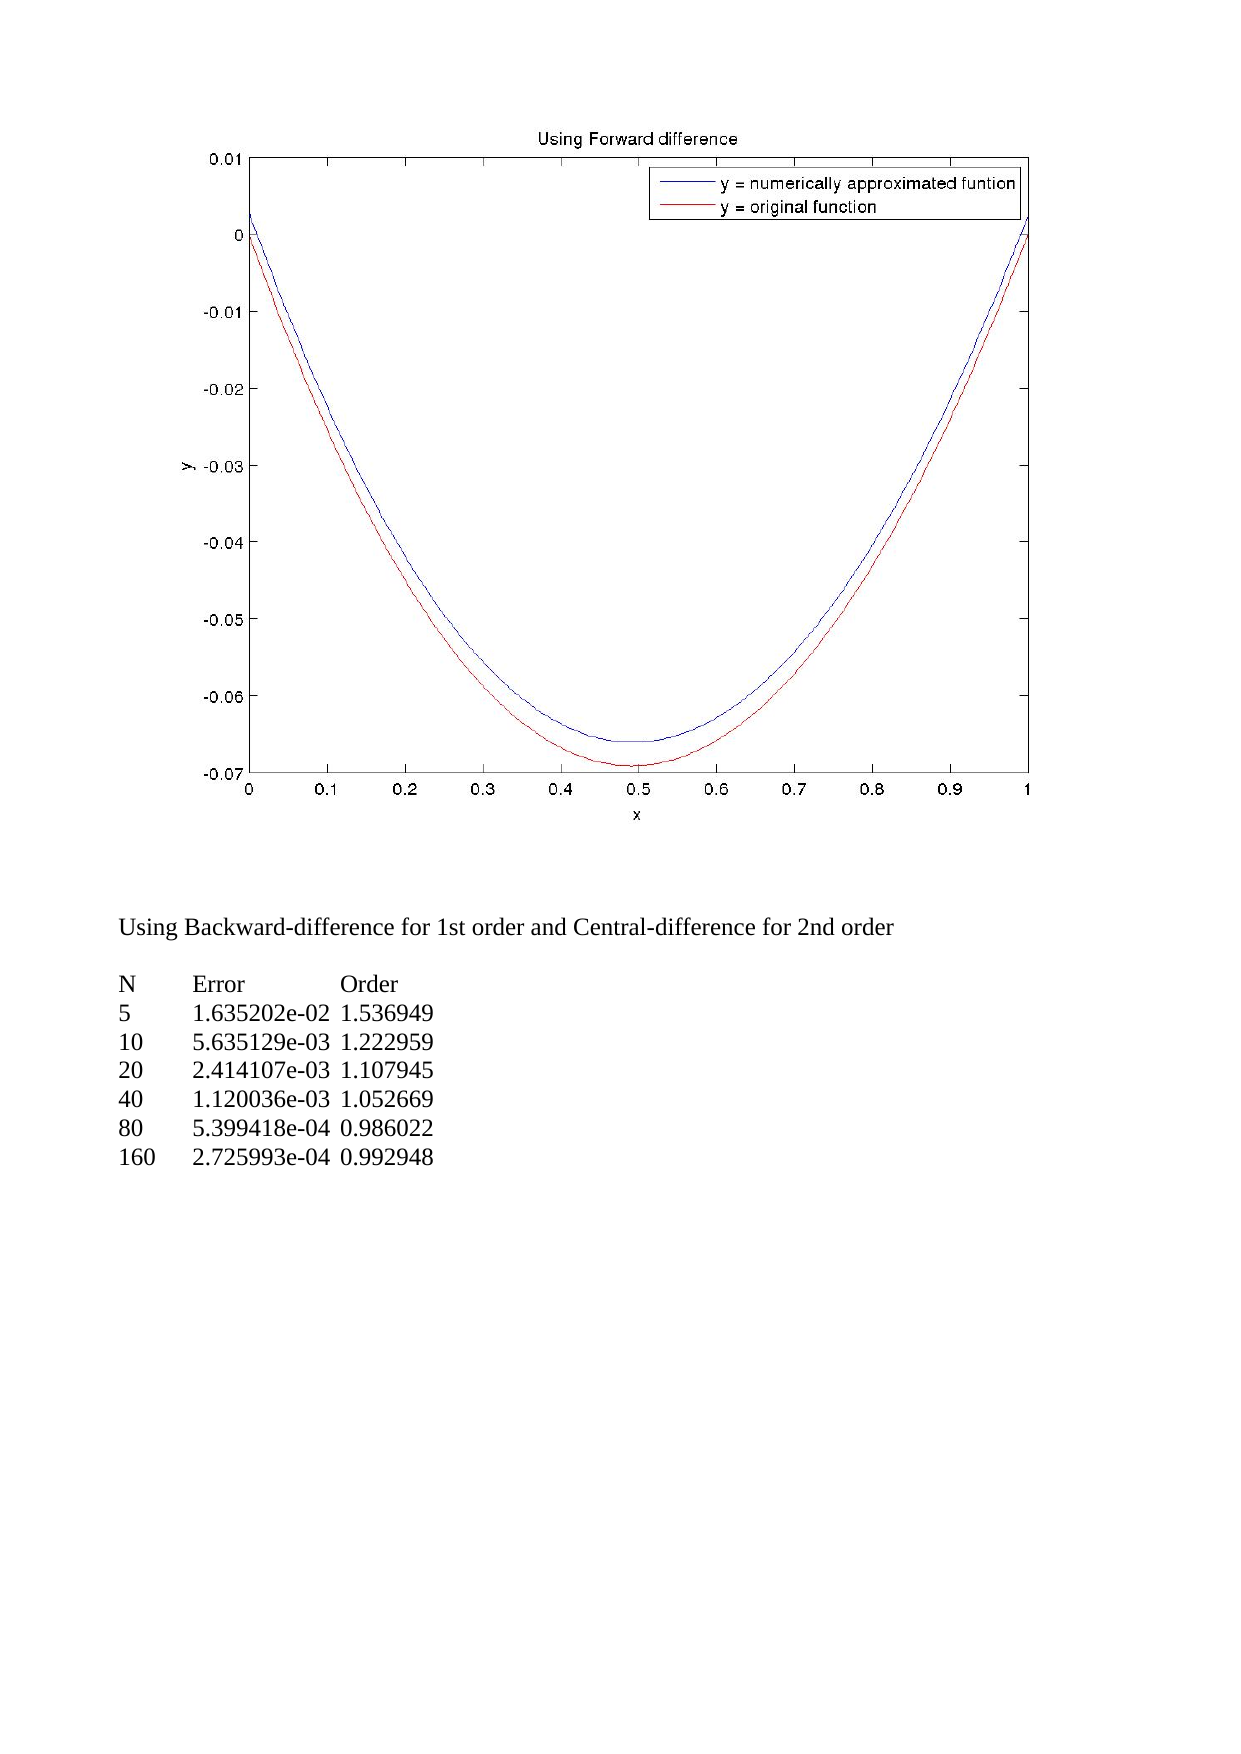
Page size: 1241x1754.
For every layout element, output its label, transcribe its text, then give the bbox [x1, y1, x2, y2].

text 20 2.414107e-03 1.107945 [118, 1055, 1122, 1084]
picture [118, 100, 1123, 855]
text 160 2.725993e-04 0.992948 [118, 1142, 1122, 1170]
text 40 1.120036e-03 1.052669 [118, 1084, 1122, 1113]
text 5 1.635202e-02 1.536949 [118, 998, 1122, 1027]
text 80 5.399418e-04 0.986022 [118, 1113, 1122, 1142]
text Using Backward-difference for 1st order and Central-difference for 2nd order [118, 912, 1122, 940]
text N Error Order [118, 969, 1122, 998]
text 10 5.635129e-03 1.222959 [118, 1027, 1122, 1055]
